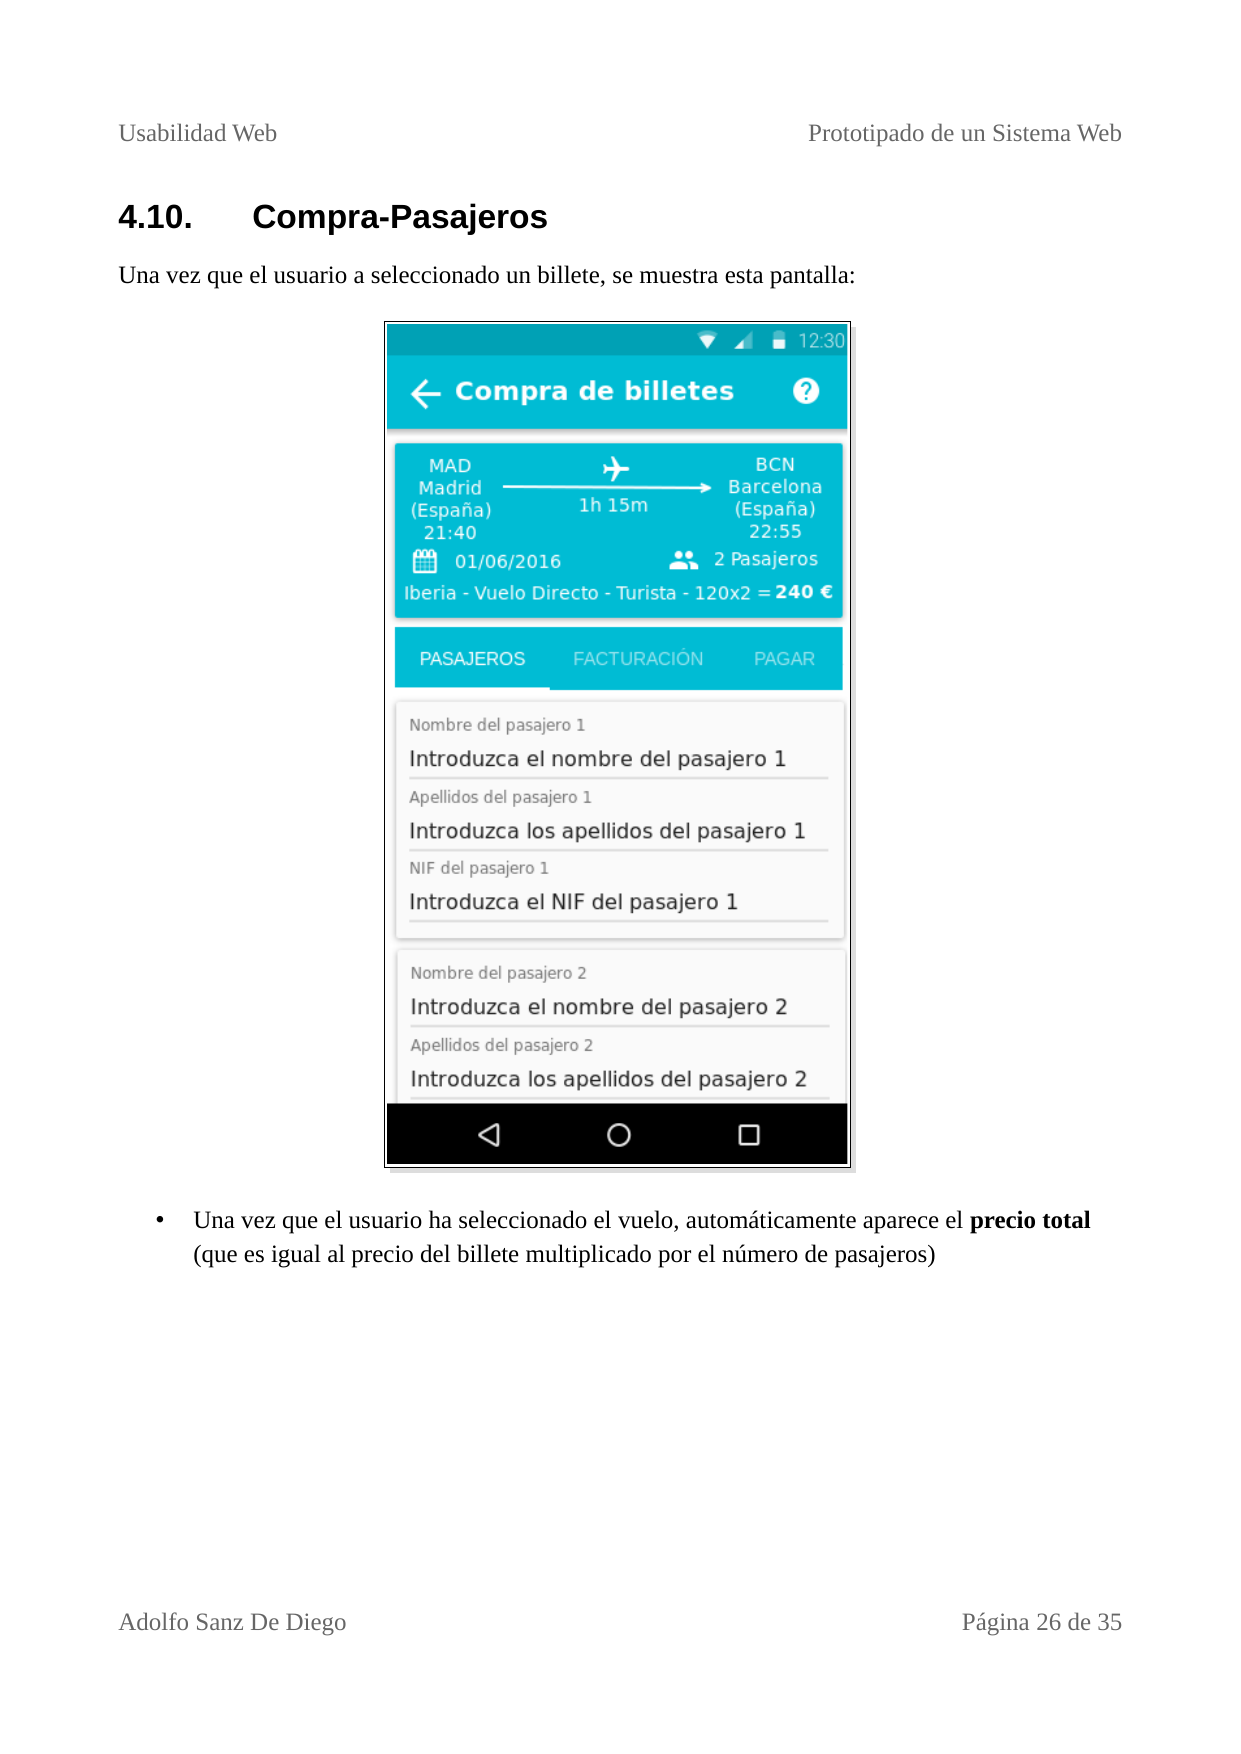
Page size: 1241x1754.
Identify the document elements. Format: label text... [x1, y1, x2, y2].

list Una vez que el usuario ha seleccionado el vuelo, automáticamente aparece el precio total (que es igual al precio del billete multiplicado por el número de pasajeros) [156, 1205, 1122, 1268]
picture [387, 324, 848, 1164]
text Una vez que el usuario a seleccionado un billete, se muestra esta pantalla: [118, 260, 1122, 289]
subtitle Compra-Pasajeros [118, 197, 1122, 236]
